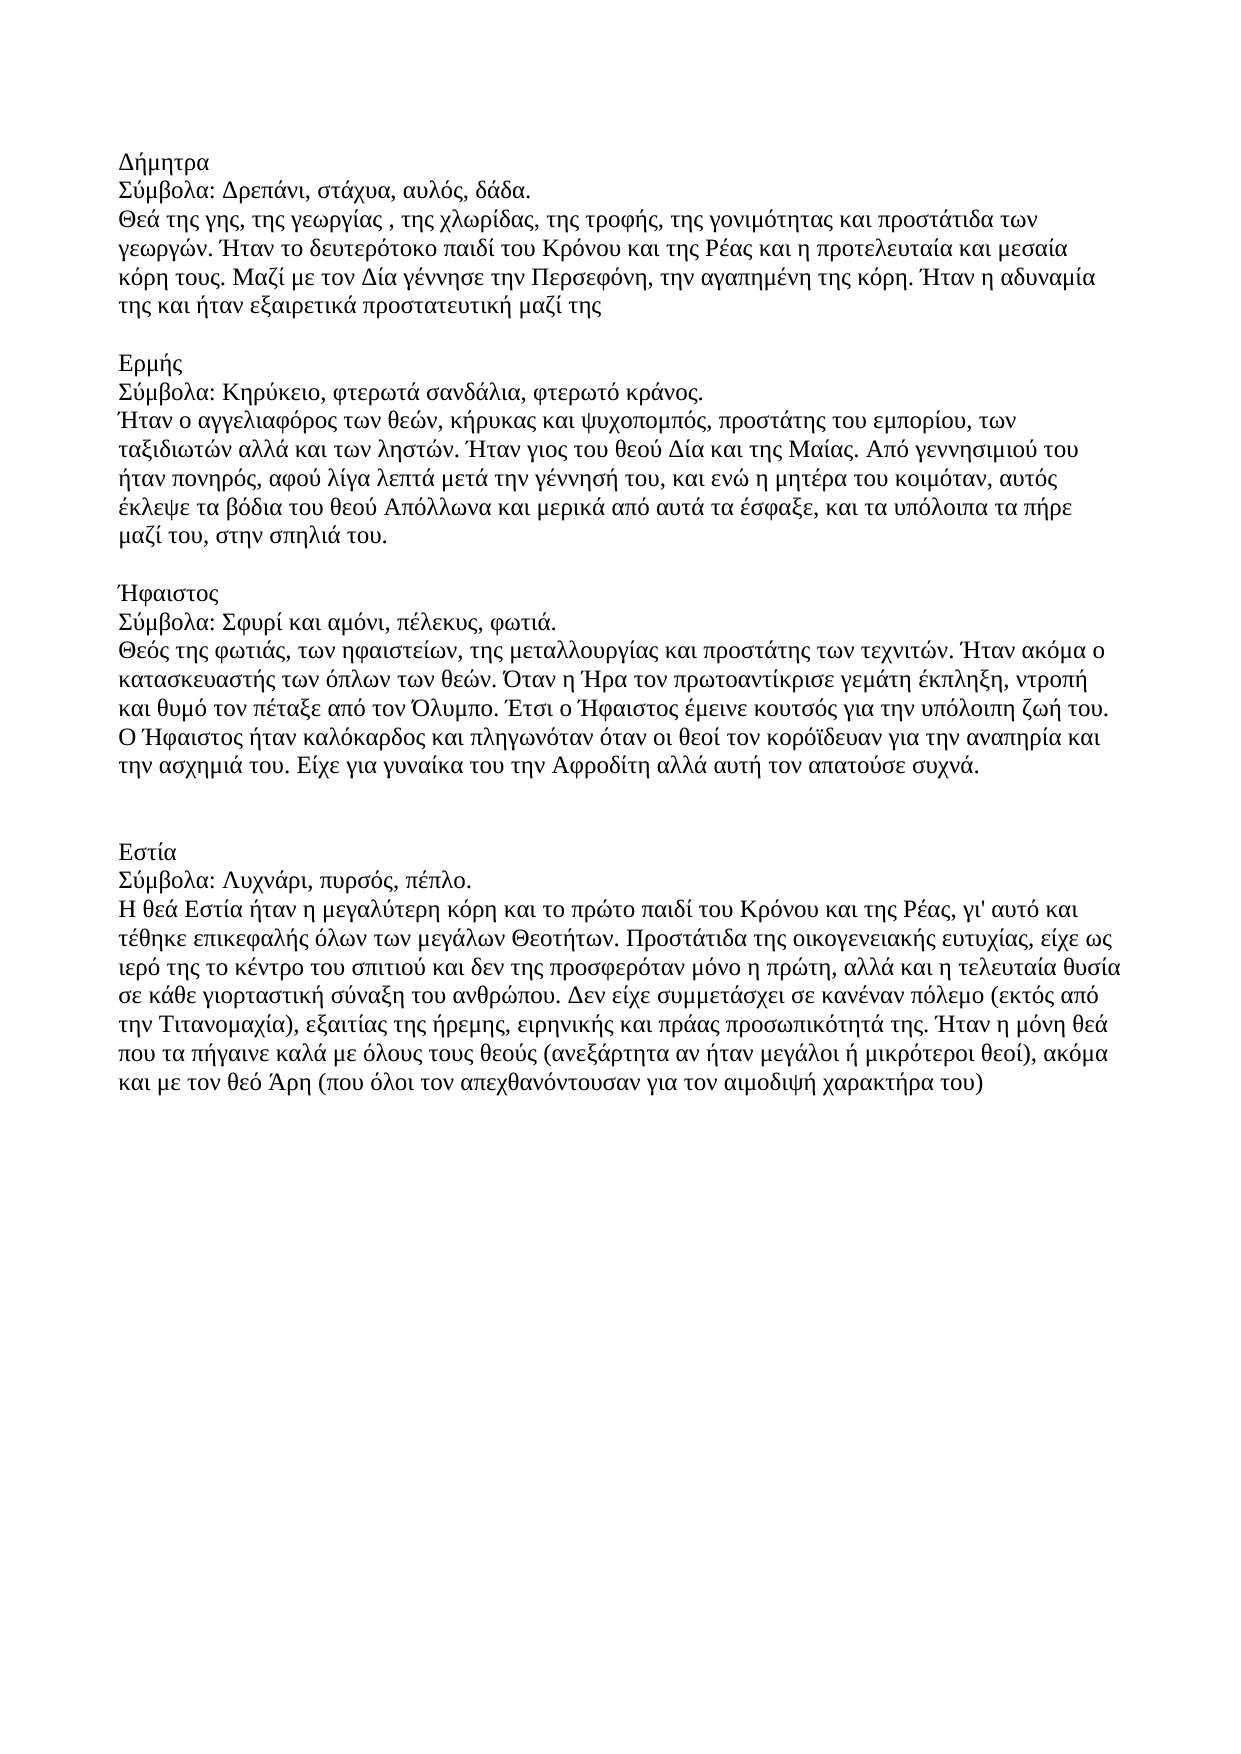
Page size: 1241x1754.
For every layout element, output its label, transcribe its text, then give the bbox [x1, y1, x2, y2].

text Η θεά Εστία ήταν η μεγαλύτερη κόρη και το πρώτο παιδί του Κρόνου και της Ρέας, γι' αυτό και τέθηκε επικεφαλής όλων των μεγάλων Θεοτήτων. Προστάτιδα της οικογενειακής ευτυχίας, είχε ως ιερό της το κέντρο του σπιτιού και δεν της προσφερόταν μόνο η πρώτη, αλλά και η τελευταία θυσία σε κάθε γιορταστική σύναξη του ανθρώπου. Δεν είχε συμμετάσχει σε κανέναν πόλεμο (εκτός από την Τιτανομαχία), εξαιτίας της ήρεμης, ειρηνικής και πράας προσωπικότητά της. Ήταν η μόνη θεά που τα πήγαινε καλά με όλους τους θεούς (ανεξάρτητα αν ήταν μεγάλοι ή μικρότεροι θεοί), ακόμα και με τον θεό Άρη (που όλοι τον απεχθανόντουσαν για τον αιμοδιψή χαρακτήρα του) [118, 894, 1122, 1096]
text Δήμητρα [118, 147, 1122, 176]
text Σύμβολα: Κηρύκειο, φτερωτά σανδάλια, φτερωτό κράνος. [118, 377, 1122, 406]
text Ήταν ο αγγελιαφόρος των θεών, κήρυκας και ψυχοπομπός, προστάτης του εμπορίου, των ταξιδιωτών αλλά και των ληστών. Ήταν γιος του θεού Δία και της Μαίας. Από γεννησιμιού του ήταν πονηρός, αφού λίγα λεπτά μετά την γέννησή του, και ενώ η μητέρα του κοιμόταν, αυτός έκλεψε τα βόδια του θεού Απόλλωνα και μερικά από αυτά τα έσφαξε, και τα υπόλοιπα τα πήρε μαζί του, στην σπηλιά του. [118, 406, 1122, 549]
text Θεά της γης, της γεωργίας , της χλωρίδας, της τροφής, της γονιμότητας και προστάτιδα των γεωργών. Ήταν το δευτερότοκο παιδί του Κρόνου και της Ρέας και η προτελευταία και μεσαία κόρη τους. Μαζί με τον Δία γέννησε την Περσεφόνη, την αγαπημένη της κόρη. Ήταν η αδυναμία της και ήταν εξαιρετικά προστατευτική μαζί της [118, 204, 1122, 319]
text Σύμβολα: Λυχνάρι, πυρσός, πέπλο. [118, 866, 1122, 894]
text Εστία [118, 837, 1122, 866]
text Ερμής [118, 348, 1122, 377]
text Θεός της φωτιάς, των ηφαιστείων, της μεταλλουργίας και προστάτης των τεχνιτών. Ήταν ακόμα ο κατασκευαστής των όπλων των θεών. Όταν η Ήρα τον πρωτοαντίκρισε γεμάτη έκπληξη, ντροπή και θυμό τον πέταξε από τον Όλυμπο. Έτσι ο Ήφαιστος έμεινε κουτσός για την υπόλοιπη ζωή του. Ο Ήφαιστος ήταν καλόκαρδος και πληγωνόταν όταν οι θεοί τον κορόϊδευαν για την αναπηρία και την ασχημιά του. Είχε για γυναίκα του την Αφροδίτη αλλά αυτή τον απατούσε συχνά. [118, 636, 1122, 779]
text Ήφαιστος [118, 578, 1122, 607]
text Σύμβολα: Σφυρί και αμόνι, πέλεκυς, φωτιά. [118, 607, 1122, 636]
text Σύμβολα: Δρεπάνι, στάχυα, αυλός, δάδα. [118, 176, 1122, 204]
